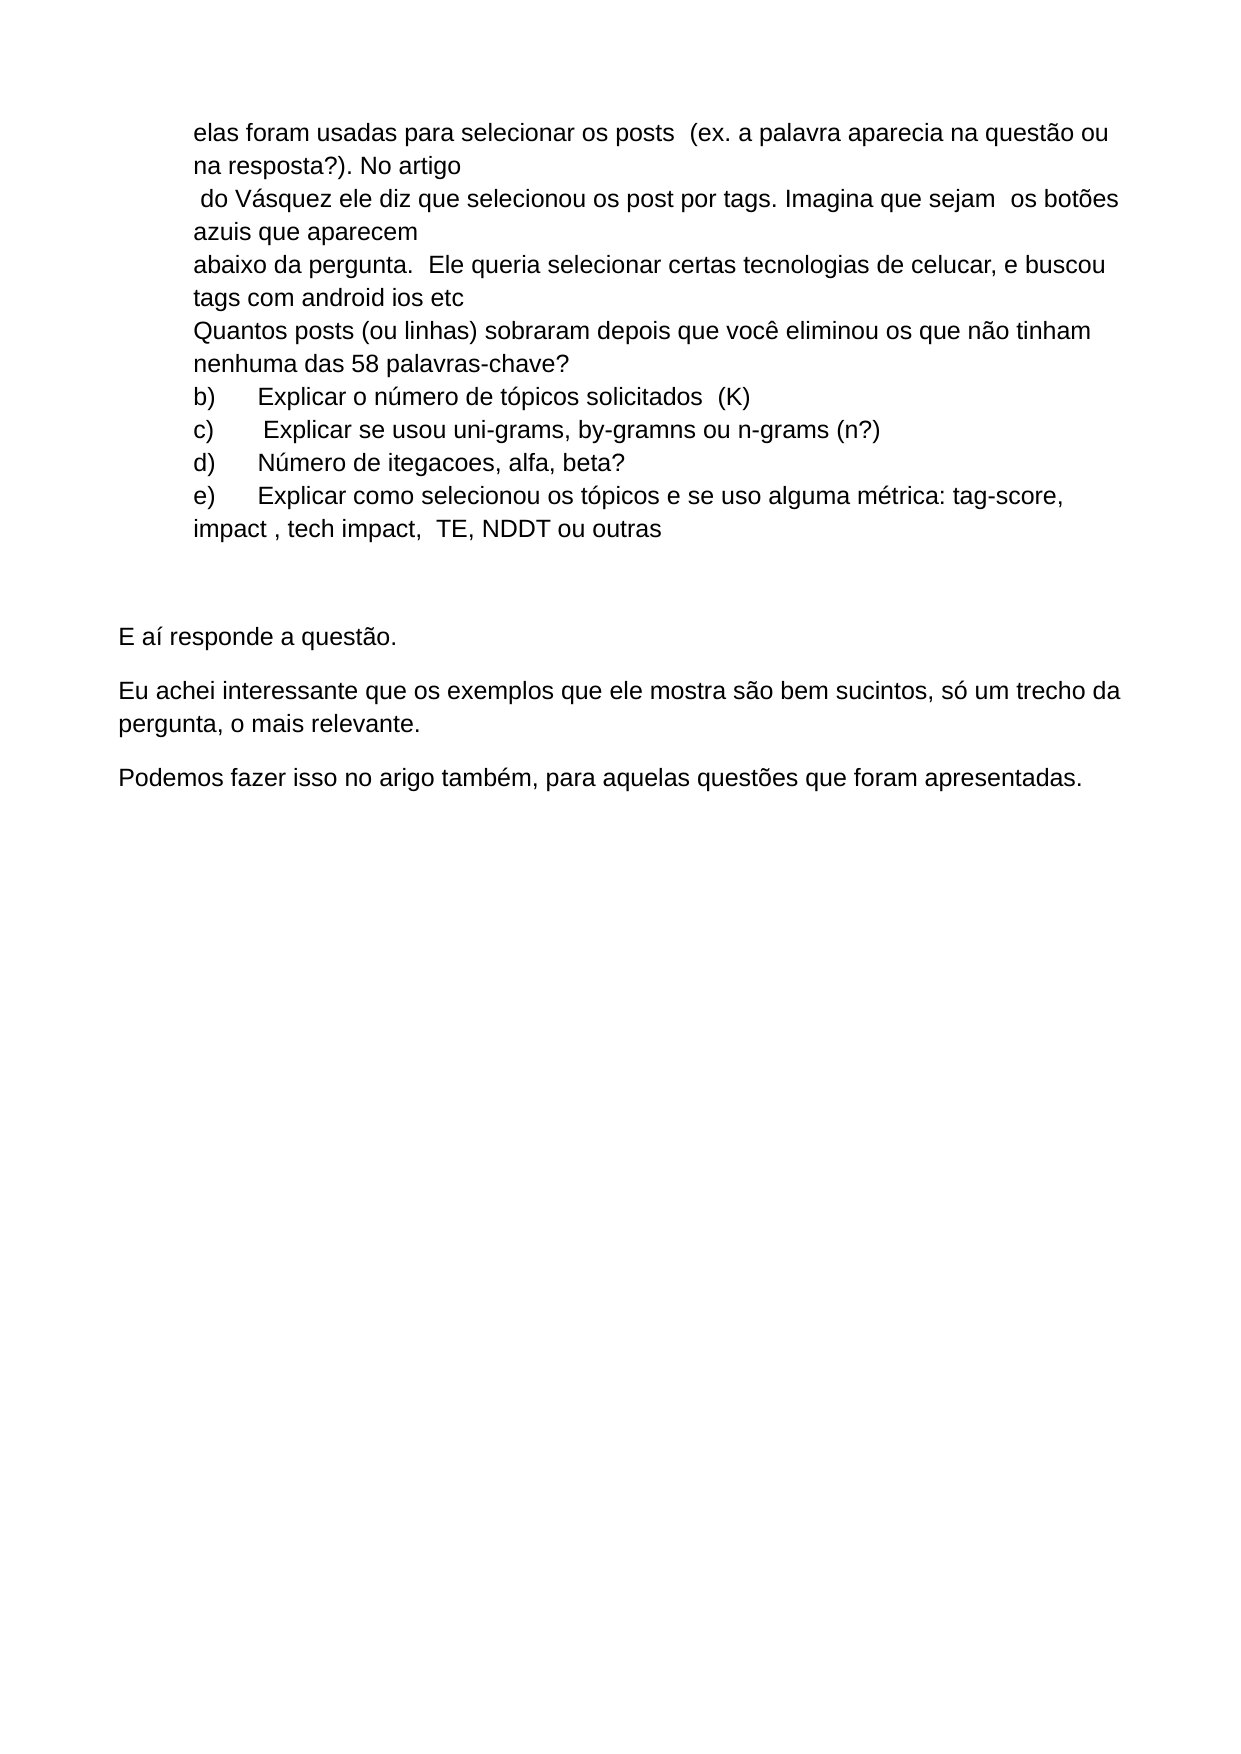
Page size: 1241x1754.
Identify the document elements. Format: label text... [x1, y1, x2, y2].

text Podemos fazer isso no arigo também, para aquelas questões que foram apresentadas. [118, 763, 1122, 792]
text b) Explicar o número de tópicos solicitados (K) [193, 382, 1122, 411]
text c) Explicar se usou uni-grams, by-gramns ou n-grams (n?) [193, 415, 1122, 444]
text e) Explicar como selecionou os tópicos e se uso alguma métrica: tag-score, impact , tech impact, TE, NDDT ou outras [193, 481, 1122, 543]
text abaixo da pergunta. Ele queria selecionar certas tecnologias de celucar, e buscou tags com android ios etc [193, 250, 1122, 312]
text Quantos posts (ou linhas) sobraram depois que você eliminou os que não tinham nenhuma das 58 palavras-chave? [193, 316, 1122, 378]
text Eu achei interessante que os exemplos que ele mostra são bem sucintos, só um trecho da pergunta, o mais relevante. [118, 676, 1122, 738]
text elas foram usadas para selecionar os posts (ex. a palavra aparecia na questão ou na resposta?). No artigo [193, 118, 1122, 180]
text do Vásquez ele diz que selecionou os post por tags. Imagina que sejam os botões azuis que aparecem [193, 184, 1122, 246]
text E aí responde a questão. [118, 622, 1122, 651]
text d) Número de itegacoes, alfa, beta? [193, 448, 1122, 477]
